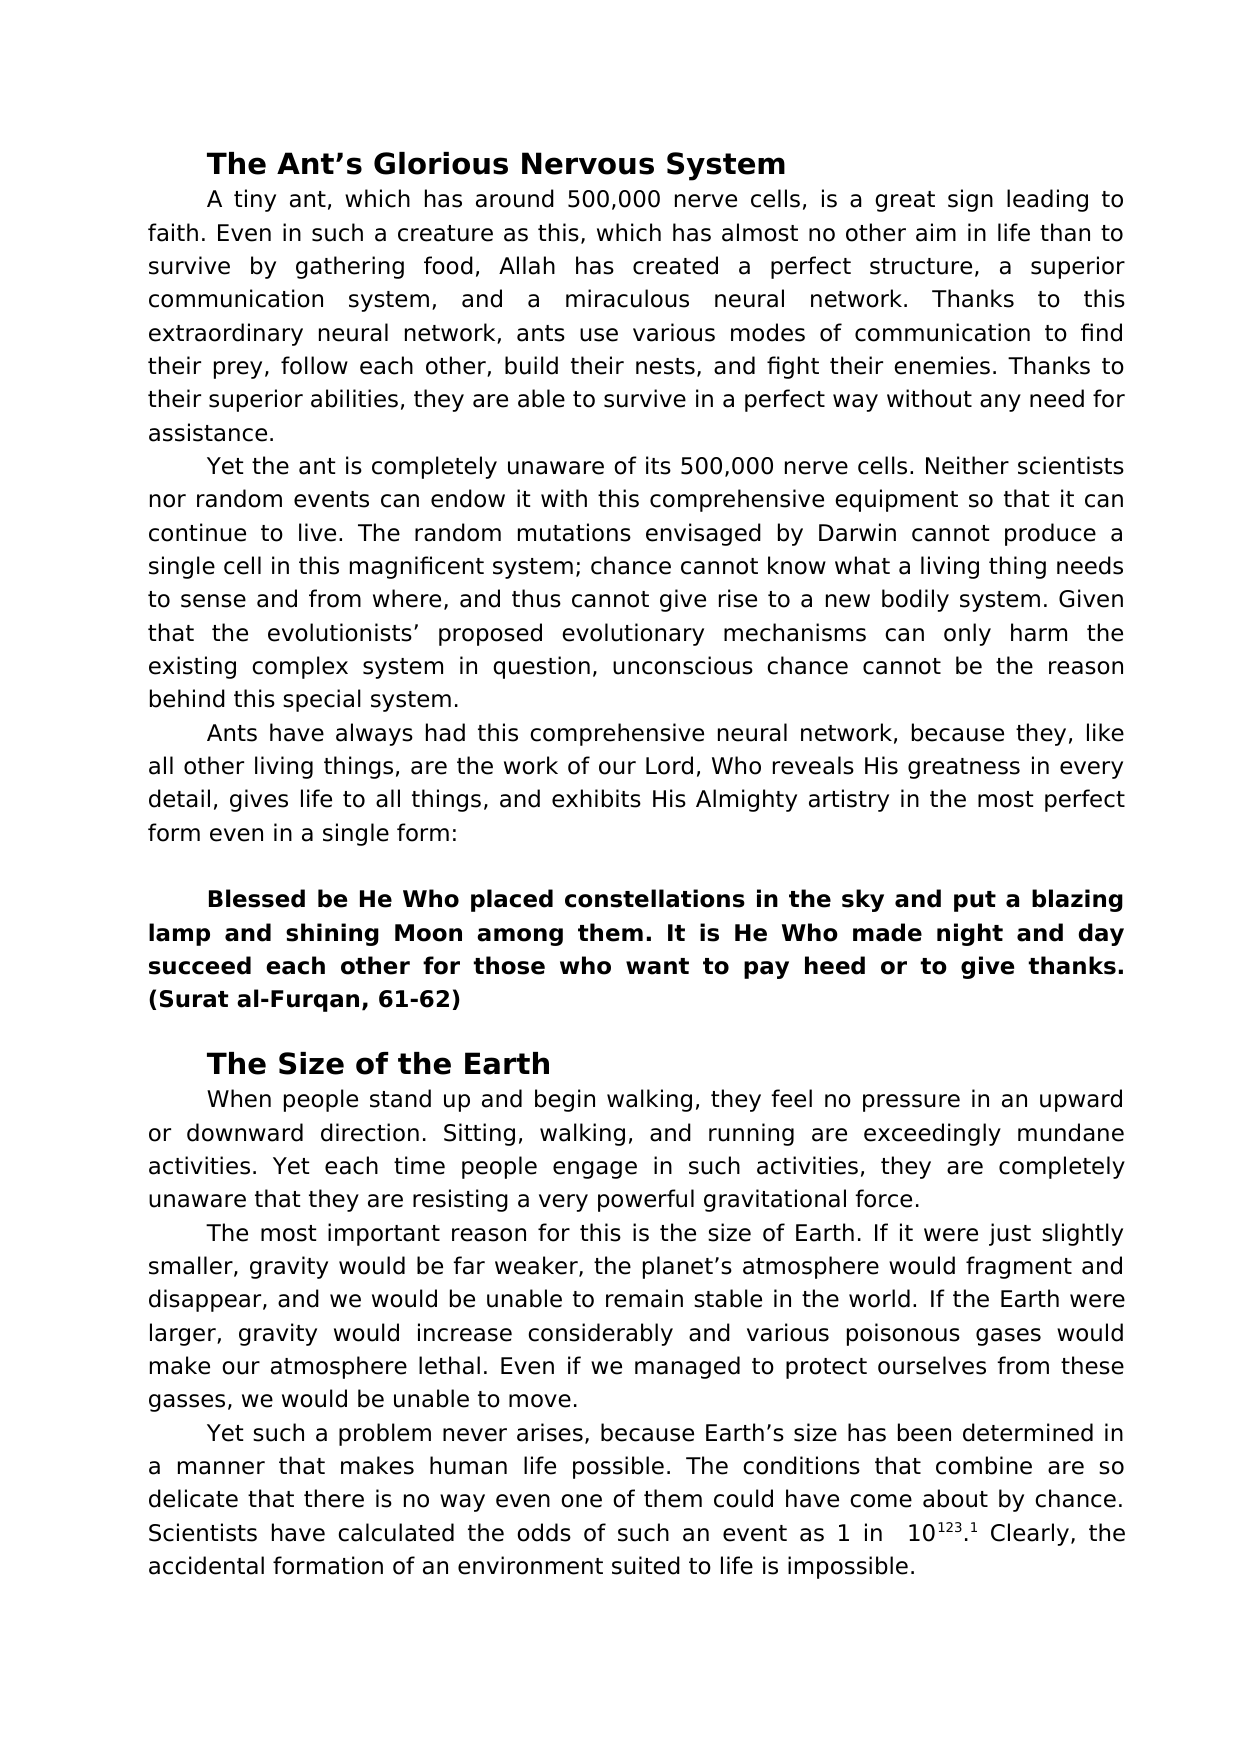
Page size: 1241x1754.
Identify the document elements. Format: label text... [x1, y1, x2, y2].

text Blessed be He Who placed constellations in the sky and put a blazing lamp and shining Moon among them. It is He Who made night and day succeed each other for those who want to pay heed or to give thanks. (Surat al-Furqan, 61-62) [148, 881, 1126, 1014]
text The most important reason for this is the size of Earth. If it were just slightly smaller, gravity would be far weaker, the planet’s atmosphere would fragment and disappear, and we would be unable to remain stable in the world. If the Earth were larger, gravity would increase considerably and various poisonous gases would make our atmosphere lethal. Even if we managed to protect ourselves from these gasses, we would be unable to move. [148, 1214, 1126, 1414]
text The Ant’s Glorious Nervous System [148, 148, 1126, 181]
text A tiny ant, which has around 500,000 nerve cells, is a great sign leading to faith. Even in such a creature as this, which has almost no other aim in life than to survive by gathering food, Allah has created a perfect structure, a superior communication system, and a miraculous neural network. Thanks to this extraordinary neural network, ants use various modes of communication to find their prey, follow each other, build their nests, and fight their enemies. Thanks to their superior abilities, they are able to survive in a perfect way without any need for assistance. [148, 181, 1126, 448]
text Yet such a problem never arises, because Earth’s size has been determined in a manner that makes human life possible. The conditions that combine are so delicate that there is no way even one of them could have come about by chance. Scientists have calculated the odds of such an event as 1 in 10123.1 Clearly, the accidental formation of an environment suited to life is impossible. [148, 1414, 1126, 1581]
text The Size of the Earth [148, 1048, 1126, 1081]
text When people stand up and begin walking, they feel no pressure in an upward or downward direction. Sitting, walking, and running are exceedingly mundane activities. Yet each time people engage in such activities, they are completely unaware that they are resisting a very powerful gravitational force. [148, 1081, 1126, 1214]
text Yet the ant is completely unaware of its 500,000 nerve cells. Neither scientists nor random events can endow it with this comprehensive equipment so that it can continue to live. The random mutations envisaged by Darwin cannot produce a single cell in this magnificent system; chance cannot know what a living thing needs to sense and from where, and thus cannot give rise to a new bodily system. Given that the evolutionists’ proposed evolutionary mechanisms can only harm the existing complex system in question, unconscious chance cannot be the reason behind this special system. [148, 448, 1126, 714]
text Ants have always had this comprehensive neural network, because they, like all other living things, are the work of our Lord, Who reveals His greatness in every detail, gives life to all things, and exhibits His Almighty artistry in the most perfect form even in a single form: [148, 714, 1126, 848]
